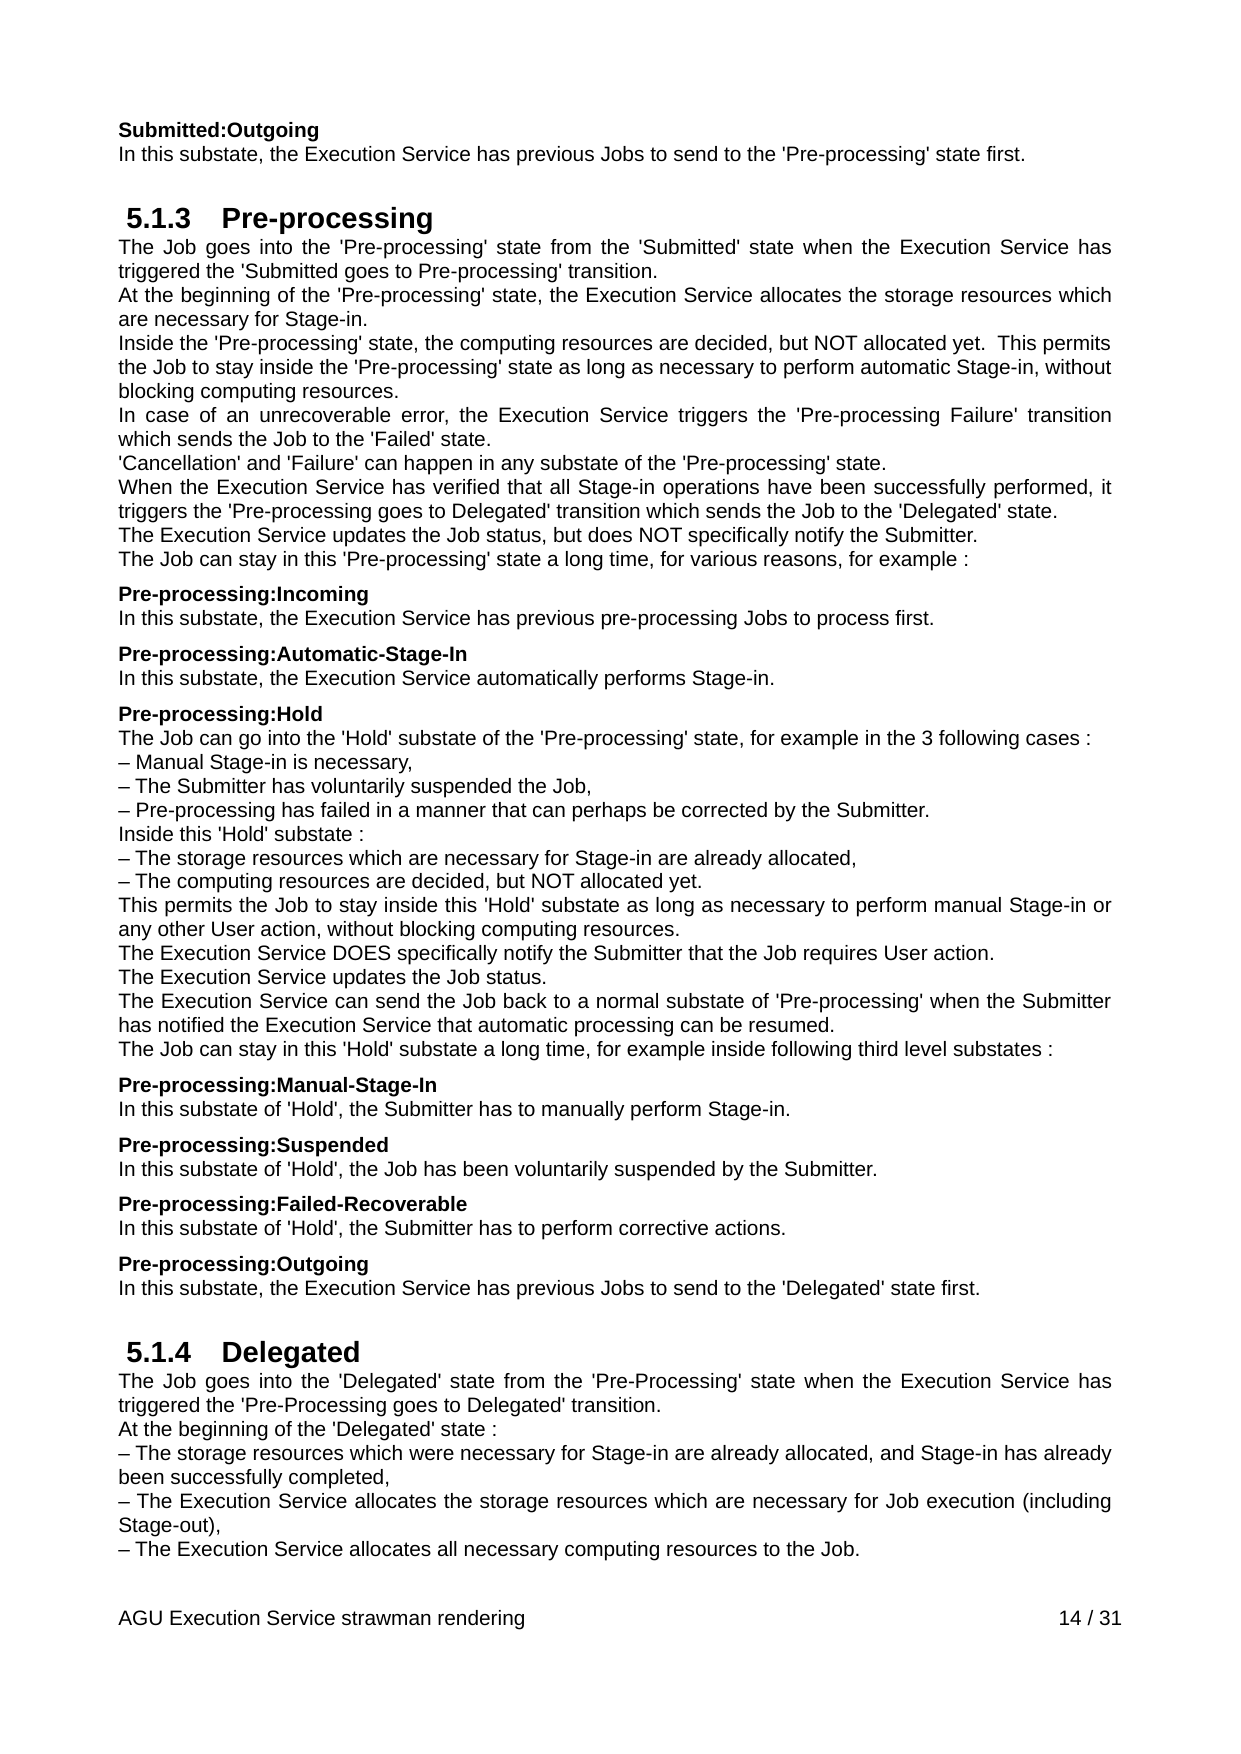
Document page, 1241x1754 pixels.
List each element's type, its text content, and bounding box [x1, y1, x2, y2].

text In this substate of 'Hold', the Job has been voluntarily suspended by the Submitter. [118, 1156, 1113, 1180]
text The Execution Service updates the Job status. [118, 965, 1113, 989]
text In this substate, the Execution Service has previous Jobs to send to the 'Pre-processing' state first. [118, 142, 1113, 166]
text Inside this 'Hold' substate : [118, 821, 1113, 845]
text In this substate of 'Hold', the Submitter has to manually perform Stage-in. [118, 1097, 1113, 1121]
text The Execution Service updates the Job status, but does NOT specifically notify the Submitter. [118, 522, 1113, 546]
text The Execution Service can send the Job back to a normal substate of 'Pre-processing' when the Submitter has notified the Execution Service that automatic processing can be resumed. [118, 989, 1113, 1037]
text At the beginning of the 'Delegated' state : [118, 1417, 1113, 1441]
text 'Cancellation' and 'Failure' can happen in any substate of the 'Pre-processing' state. [118, 451, 1113, 474]
text In this substate, the Execution Service has previous Jobs to send to the 'Delegated' state first. [118, 1276, 1113, 1300]
text Submitted:Outgoing [118, 118, 1113, 142]
text Pre-processing:Outgoing [118, 1252, 1113, 1276]
text – The Execution Service allocates the storage resources which are necessary for Job execution (including Stage-out), [118, 1488, 1113, 1536]
text Inside the 'Pre-processing' state, the computing resources are decided, but NOT allocated yet. This permits the Job to stay inside the 'Pre-processing' state as long as necessary to perform automatic Stage-in, without blocking computing resources. [118, 331, 1113, 403]
text When the Execution Service has verified that all Stage-in operations have been successfully performed, it triggers the 'Pre-processing goes to Delegated' transition which sends the Job to the 'Delegated' state. [118, 474, 1113, 522]
text – The storage resources which were necessary for Stage-in are already allocated, and Stage-in has already been successfully completed, [118, 1441, 1113, 1488]
text Pre-processing:Hold [118, 702, 1113, 726]
text – The computing resources are decided, but NOT allocated yet. [118, 869, 1113, 893]
text Pre-processing:Failed-Recoverable [118, 1192, 1113, 1216]
text Pre-processing:Incoming [118, 582, 1113, 606]
text The Job can stay in this 'Hold' substate a long time, for example inside following third level substates : [118, 1037, 1113, 1061]
text In this substate of 'Hold', the Submitter has to perform corrective actions. [118, 1216, 1113, 1240]
text – The Submitter has voluntarily suspended the Job, [118, 773, 1113, 797]
text The Job can go into the 'Hold' substate of the 'Pre-processing' state, for example in the 3 following cases : [118, 726, 1113, 749]
text Pre-processing:Automatic-Stage-In [118, 642, 1113, 666]
text The Execution Service DOES specifically notify the Submitter that the Job requires User action. [118, 941, 1113, 965]
text The Job goes into the 'Delegated' state from the 'Pre-Processing' state when the Execution Service has triggered the 'Pre-Processing goes to Delegated' transition. [118, 1369, 1113, 1417]
subtitle Delegated [118, 1335, 1122, 1369]
text The Job goes into the 'Pre-processing' state from the 'Submitted' state when the Execution Service has triggered the 'Submitted goes to Pre-processing' transition. [118, 235, 1113, 283]
text Pre-processing:Suspended [118, 1132, 1113, 1156]
text At the beginning of the 'Pre-processing' state, the Execution Service allocates the storage resources which are necessary for Stage-in. [118, 283, 1113, 331]
text The Job can stay in this 'Pre-processing' state a long time, for various reasons, for example : [118, 546, 1113, 570]
text – The Execution Service allocates all necessary computing resources to the Job. [118, 1536, 1113, 1560]
subtitle Pre-processing [118, 201, 1122, 235]
text In this substate, the Execution Service has previous pre-processing Jobs to process first. [118, 606, 1113, 630]
text – The storage resources which are necessary for Stage-in are already allocated, [118, 845, 1113, 869]
text In this substate, the Execution Service automatically performs Stage-in. [118, 666, 1113, 690]
text – Manual Stage-in is necessary, [118, 749, 1113, 773]
text In case of an unrecoverable error, the Execution Service triggers the 'Pre-processing Failure' transition which sends the Job to the 'Failed' state. [118, 403, 1113, 451]
text This permits the Job to stay inside this 'Hold' substate as long as necessary to perform manual Stage-in or any other User action, without blocking computing resources. [118, 893, 1113, 941]
text Pre-processing:Manual-Stage-In [118, 1073, 1113, 1097]
text – Pre-processing has failed in a manner that can perhaps be corrected by the Submitter. [118, 797, 1113, 821]
